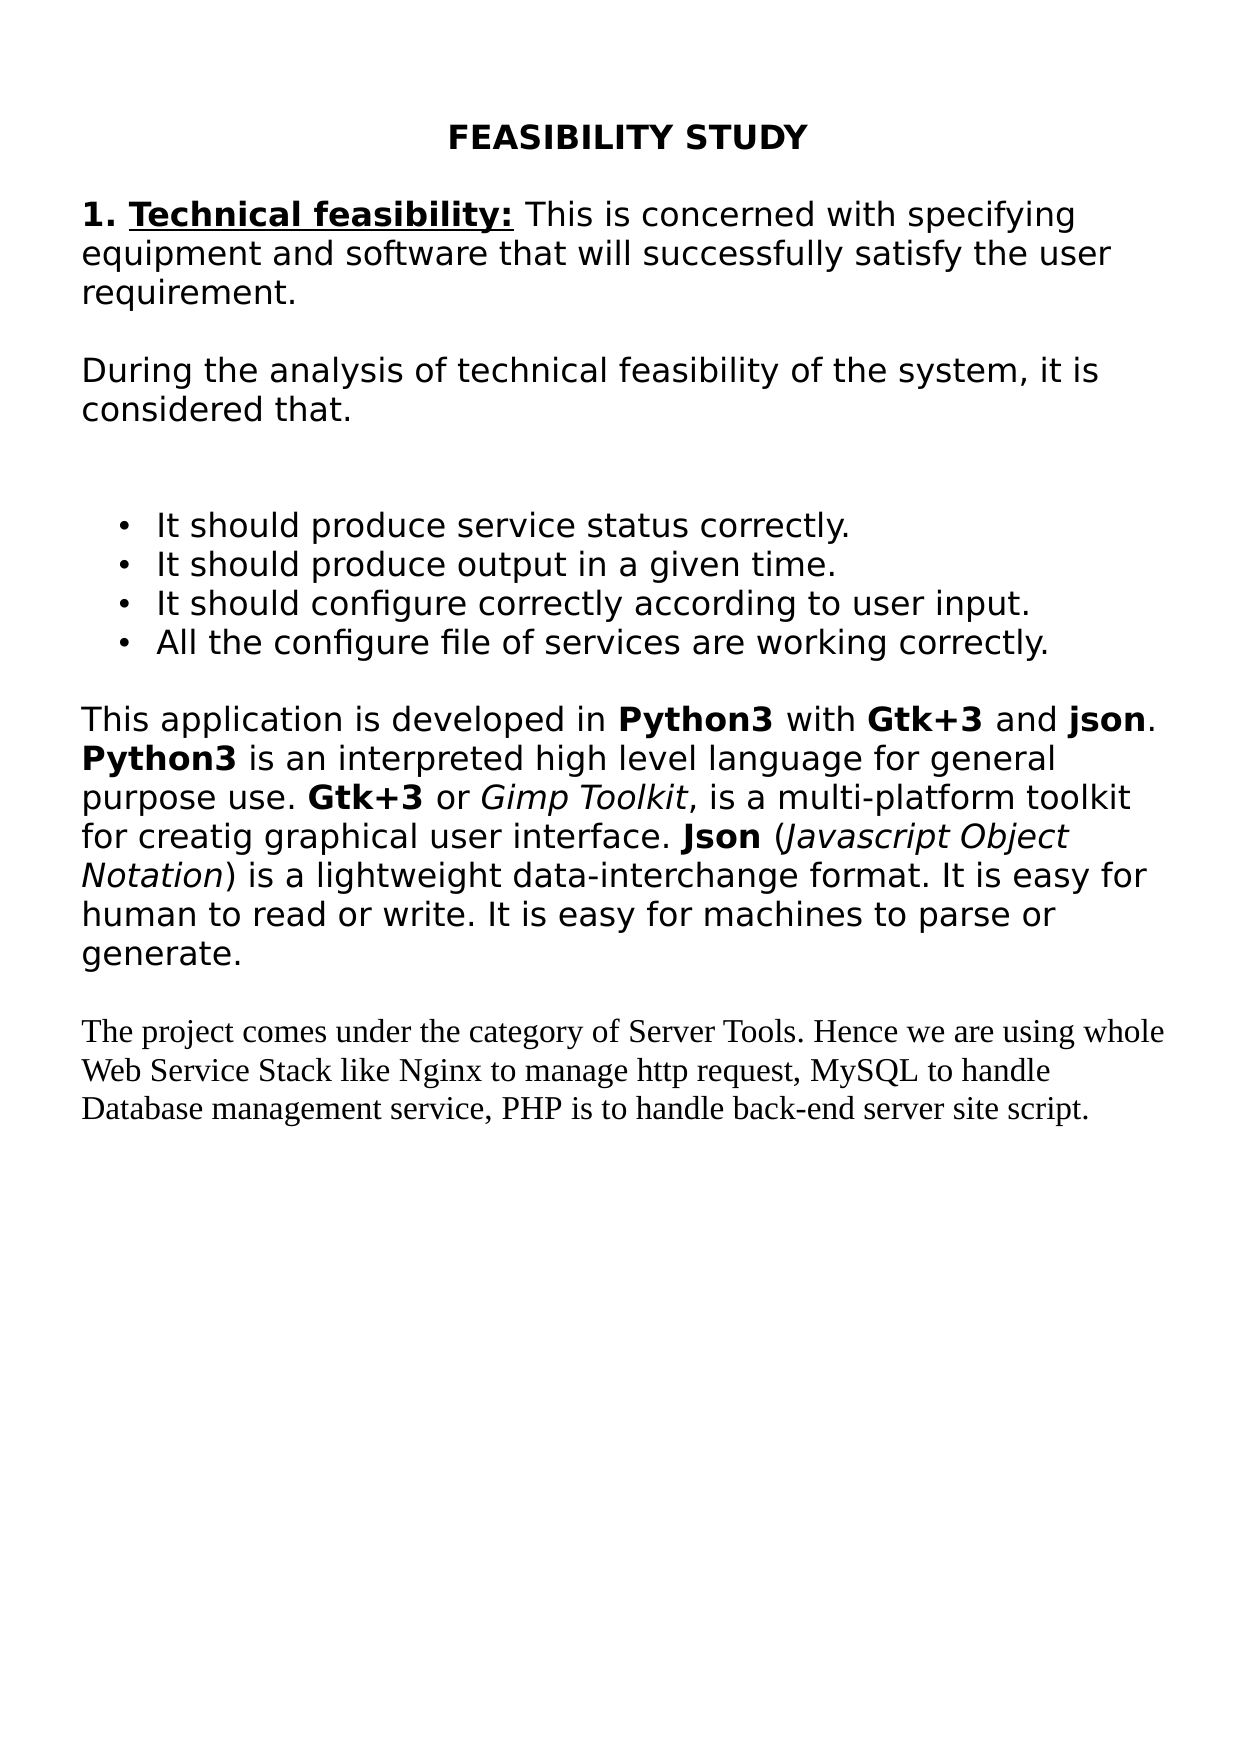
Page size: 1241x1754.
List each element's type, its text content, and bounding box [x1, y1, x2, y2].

list It should produce output in a given time. [119, 546, 1173, 584]
text The project comes under the category of Server Tools. Hence we are using whole Web Service Stack like Nginx to manage http request, MySQL to handle Database management service, PHP is to handle back-end server site script. [81, 1012, 1173, 1127]
text 1. Technical feasibility: This is concerned with specifying equipment and software that will successfully satisfy the user requirement. [81, 196, 1173, 312]
text FEASIBILITY STUDY [81, 118, 1173, 157]
list All the configure file of services are working correctly. [119, 623, 1173, 662]
list It should configure correctly according to user input. [119, 584, 1173, 623]
text During the analysis of technical feasibility of the system, it is considered that. [81, 351, 1173, 429]
text This application is developed in Python3 with Gtk+3 and json. Python3 is an interpreted high level language for general purpose use. Gtk+3 or Gimp Toolkit, is a multi-platform toolkit for creatig graphical user interface. Json (Javascript Object Notation) is a lightweight data-interchange format. It is easy for human to read or write. It is easy for machines to parse or generate. [81, 701, 1173, 973]
list It should produce service status correctly. [119, 507, 1173, 546]
